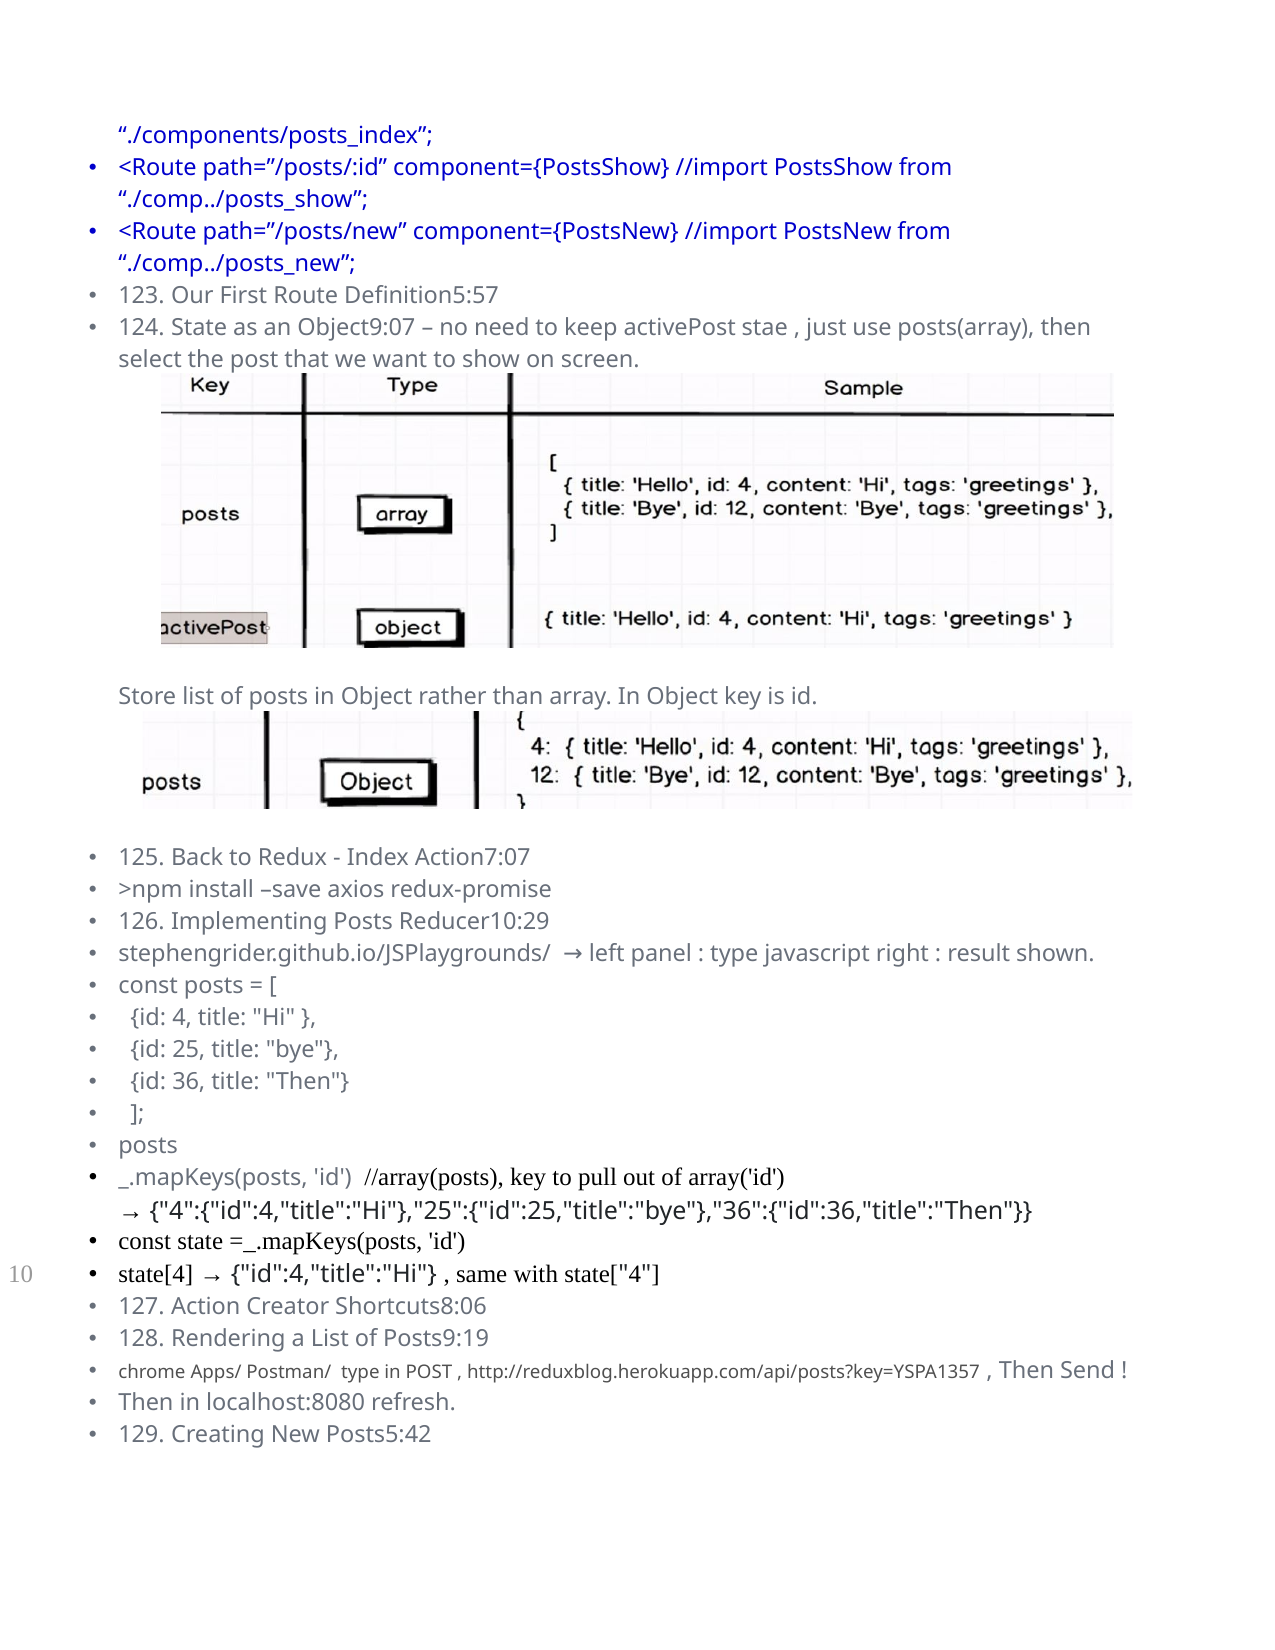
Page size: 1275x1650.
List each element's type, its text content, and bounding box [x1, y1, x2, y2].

list const state =_.mapKeys(posts, 'id') [118, 1226, 1157, 1255]
list 124. State as an Object9:07 – no need to keep activePost stae , just use posts(array), then select the post that we want to show on screen. [118, 310, 1157, 374]
list <Route path=”/posts/:id” component={PostsShow} //import PostsShow from “./comp../posts_show”; [118, 150, 1157, 214]
list 129. Creating New Posts5:42 [118, 1417, 1157, 1449]
list <Route path=”/posts/new” component={PostsNew} //import PostsNew from “./comp../posts_new”; [118, 214, 1157, 278]
list {id: 25, title: "bye"}, [118, 1032, 1157, 1064]
picture [142, 711, 1133, 809]
list _.mapKeys(posts, 'id') //array(posts), key to pull out of array('id') → {"4":{"id":4,"title":"Hi"},"25":{"id":25,"title":"bye"},"36":{"id":36,"title":"Then"}} [118, 1160, 1157, 1226]
list ]; [118, 1096, 1157, 1128]
list {id: 4, title: "Hi" }, [118, 1001, 1157, 1032]
list 125. Back to Redux - Index Action7:07 [118, 841, 1157, 873]
picture [161, 373, 1114, 648]
list 128. Rendering a List of Posts9:19 [118, 1321, 1157, 1353]
list 123. Our First Route Definition5:57 [118, 278, 1157, 310]
list state[4] → {"id":4,"title":"Hi"} , same with state["4"] [118, 1255, 1157, 1289]
list >npm install –save axios redux-promise [118, 873, 1157, 904]
text Store list of posts in Object rather than array. In Object key is id. [118, 680, 1157, 712]
list 126. Implementing Posts Reducer10:29 [118, 904, 1157, 937]
list 127. Action Creator Shortcuts8:06 [118, 1289, 1157, 1321]
list posts [118, 1128, 1157, 1160]
list {id: 36, title: "Then"} [118, 1064, 1157, 1096]
list const posts = [ [118, 968, 1157, 1001]
list 10 [0, 1259, 33, 1287]
list chrome Apps/ Postman/ type in POST , http://reduxblog.herokuapp.com/api/posts?key=YSPA1357 , Then Send ! [118, 1353, 1157, 1385]
list Then in localhost:8080 refresh. [118, 1385, 1157, 1417]
list “./components/posts_index”; [118, 118, 1157, 150]
list stephengrider.github.io/JSPlaygrounds/ → left panel : type javascript right : result shown. [118, 937, 1157, 968]
